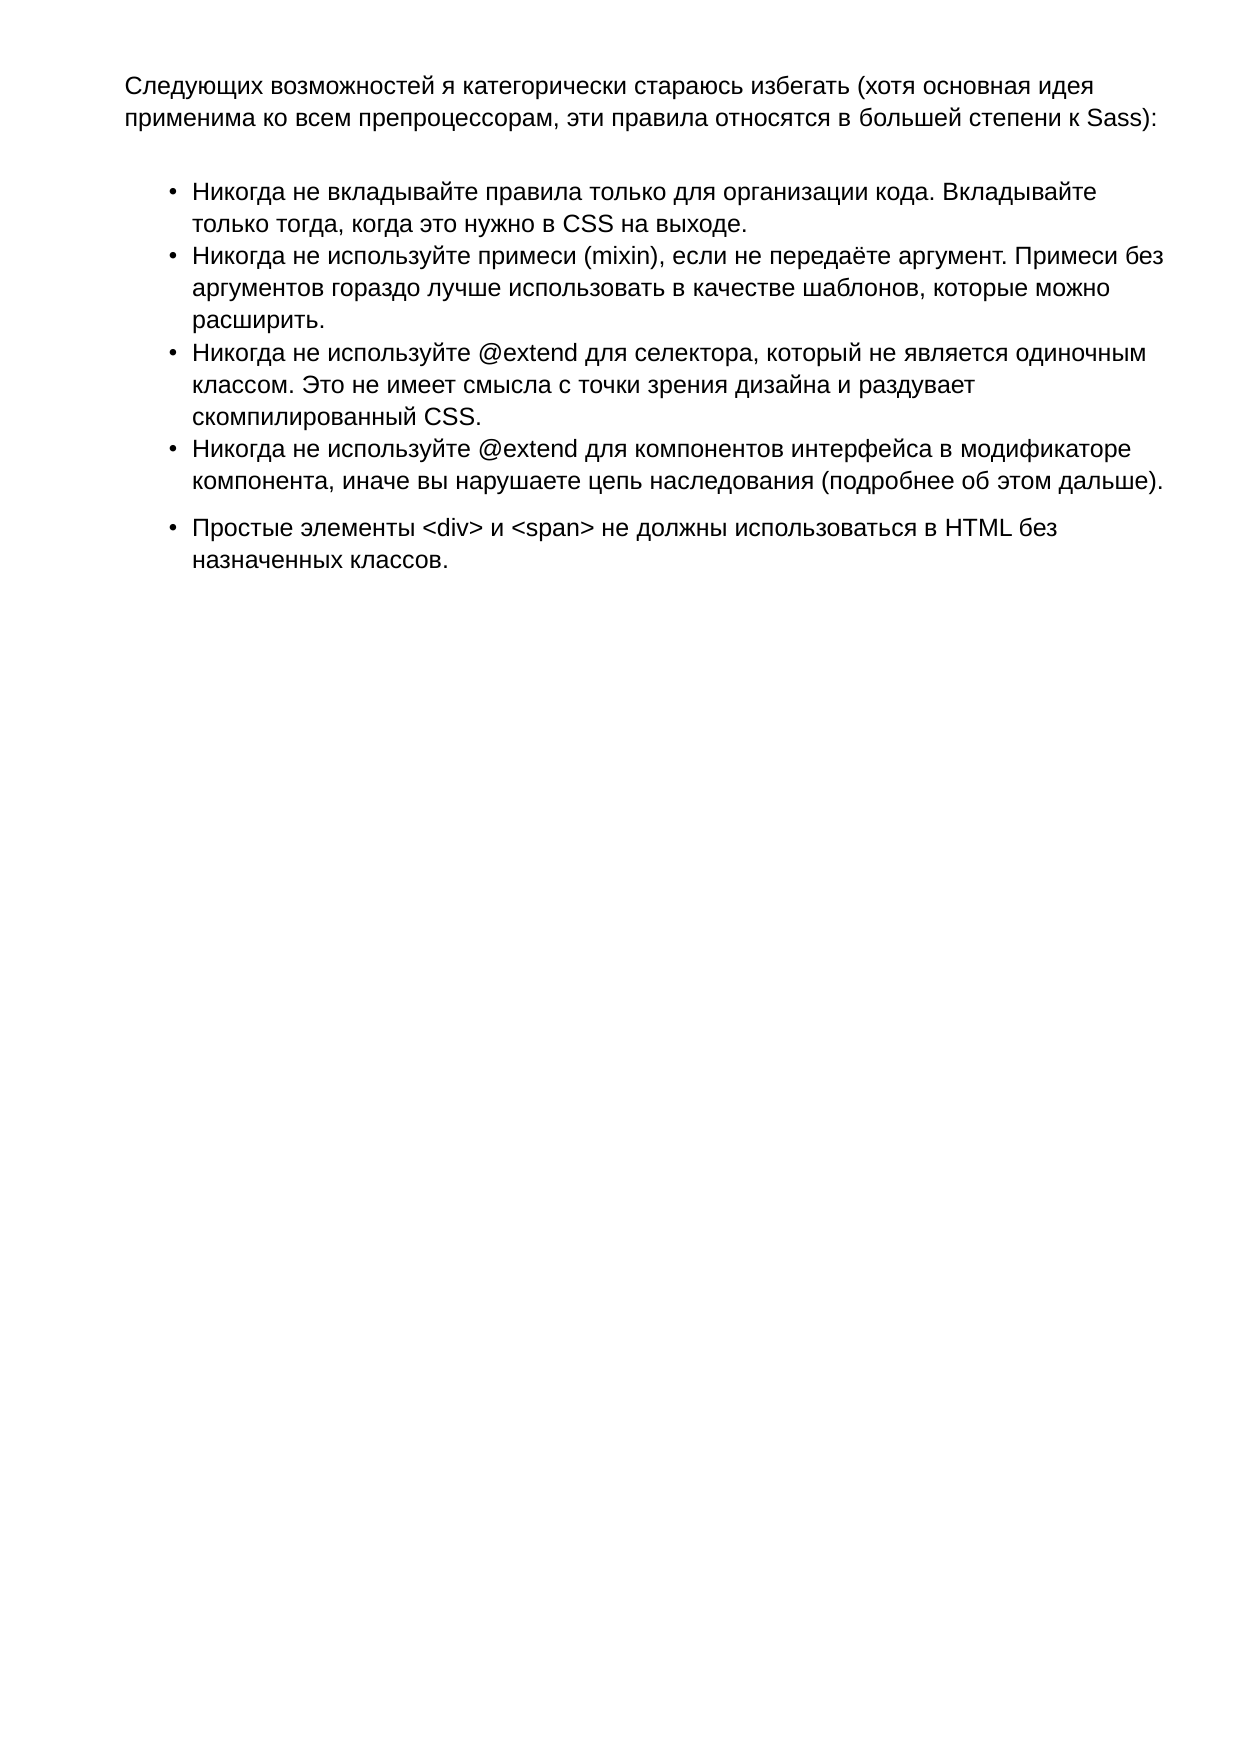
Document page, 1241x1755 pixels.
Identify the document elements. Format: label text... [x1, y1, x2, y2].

text Следующих возможностей я категорически стараюсь избегать (хотя основная идея применима ко всем препроцессорам, эти правила относятся в большей степени к Sass): [118, 65, 1181, 138]
list Никогда не используйте @extend для компонентов интерфейса в модификаторе компонента, иначе вы нарушаете цепь наследования (подробнее об этом дальше). [162, 428, 1181, 495]
list Простые элементы <div> и <span> не должны использоваться в HTML без назначенных классов. [162, 507, 1181, 580]
list Никогда не вкладывайте правила только для организации кода. Вкладывайте только тогда, когда это нужно в CSS на выходе. [162, 171, 1181, 236]
list Никогда не используйте @extend для селектора, который не является одиночным классом. Это не имеет смысла с точки зрения дизайна и раздувает скомпилированный CSS. [162, 332, 1181, 428]
list Никогда не используйте примеси (mixin), если не передаёте аргумент. Примеси без аргументов гораздо лучше использовать в качестве шаблонов, которые можно расширить. [162, 236, 1181, 332]
